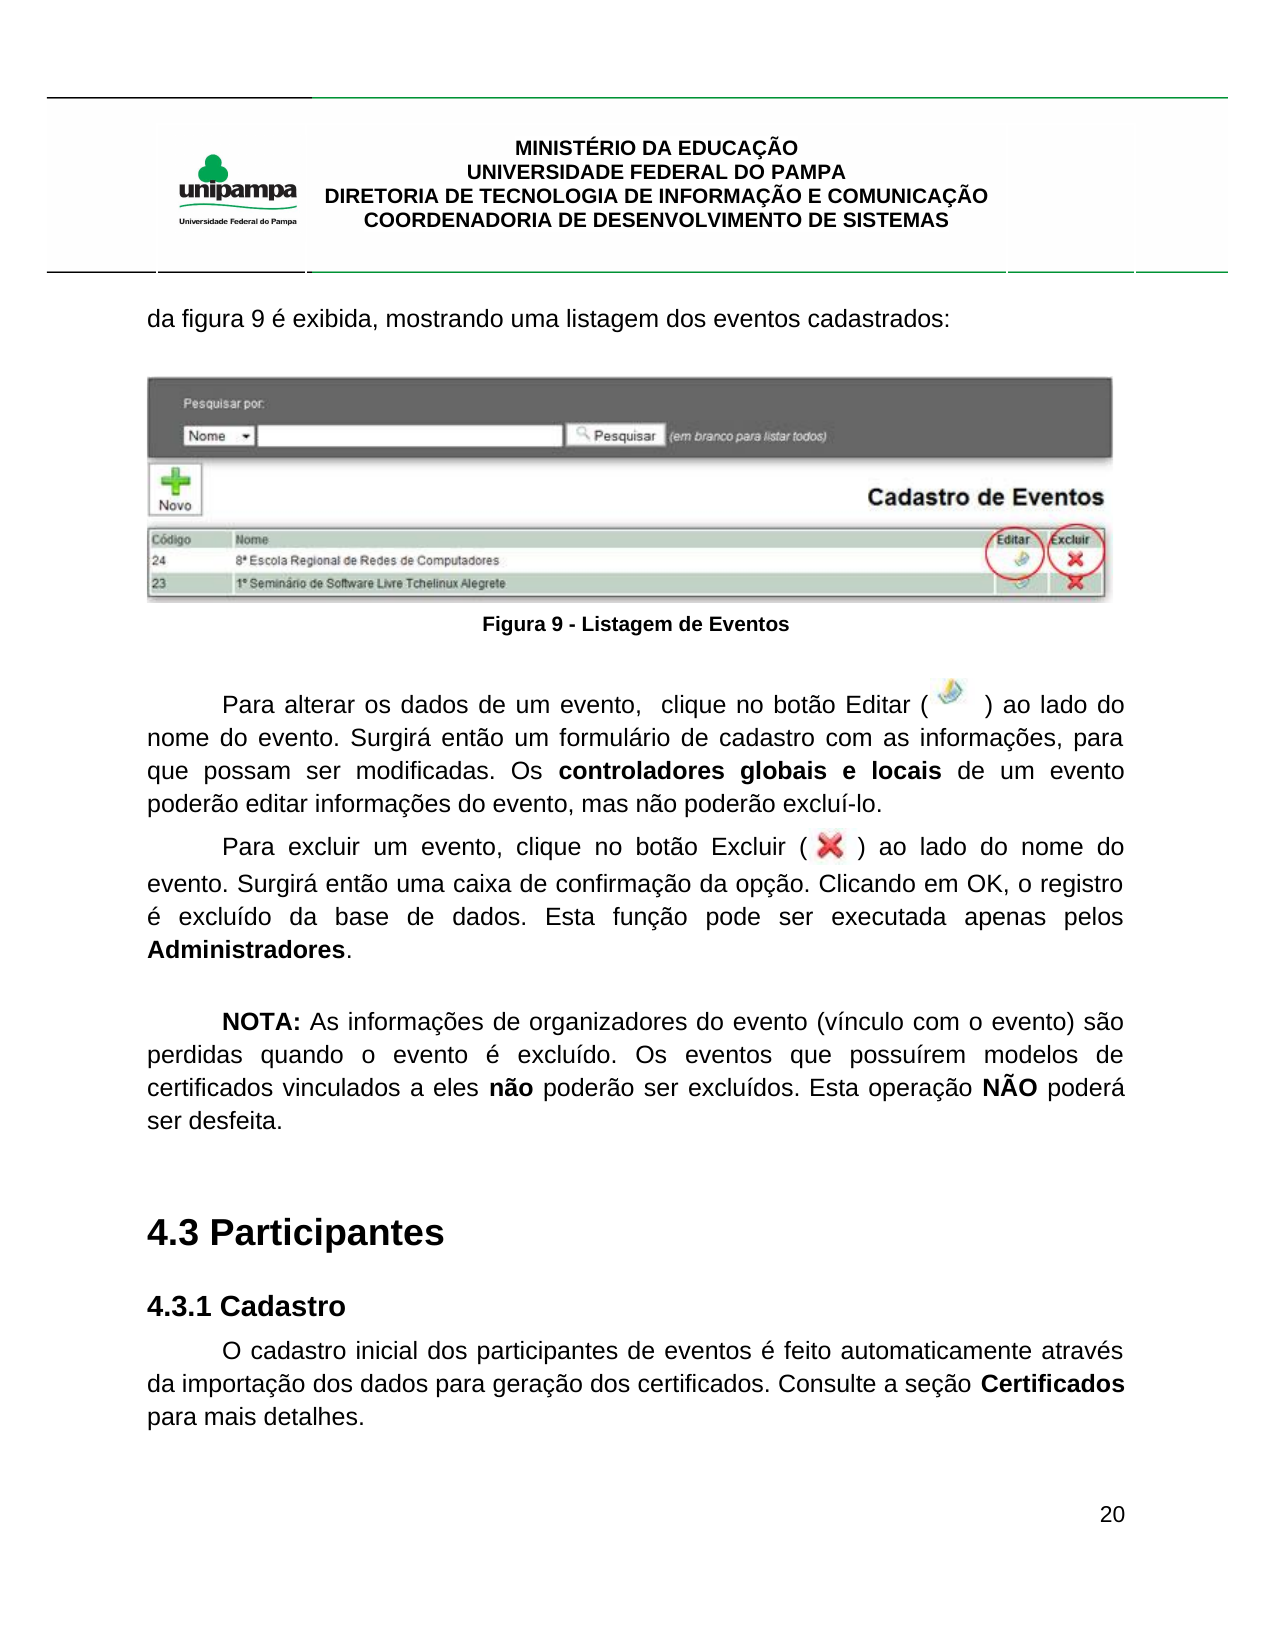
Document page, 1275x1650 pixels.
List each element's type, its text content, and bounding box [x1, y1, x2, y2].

picture [307, 125, 1006, 273]
picture [158, 125, 306, 273]
picture [808, 828, 858, 865]
picture [1008, 125, 1134, 273]
text Para alterar os dados de um evento, clique no botão Editar ( ) ao lado do nome do evento. Surgirá então um formulário de cadastro com as informações, para que possam ser modificadas. Os controladores globais e locais de um evento poderão editar informações do evento, mas não poderão excluí-lo. [147, 679, 1125, 818]
text da figura 9 é exibida, mostrando uma listagem dos eventos cadastrados: [147, 304, 1125, 333]
subtitle 4.3 Participantes [147, 1210, 1125, 1253]
picture [146, 376, 1114, 603]
text O cadastro inicial dos participantes de eventos é feito automaticamente através da importação dos dados para geração dos certificados. Consulte a seção Certificados para mais detalhes. [147, 1336, 1125, 1431]
text Para excluir um evento, clique no botão Excluir () ao lado do nome do evento. Surgirá então uma caixa de confirmação da opção. Clicando em OK, o registro é excluído da base de dados. Esta função pode ser executada apenas pelos Administradores. [147, 828, 1125, 964]
subtitle 4.3.1 Cadastro [147, 1289, 1125, 1323]
picture [46, 97, 1228, 273]
text Figura 9 - Listagem de Eventos [147, 612, 1125, 636]
picture [930, 678, 976, 714]
text NOTA: As informações de organizadores do evento (vínculo com o evento) são perdidas quando o evento é excluído. Os eventos que possuírem modelos de certificados vinculados a eles não poderão ser excluídos. Esta operação NÃO poderá ser desfeita. [147, 1007, 1125, 1135]
